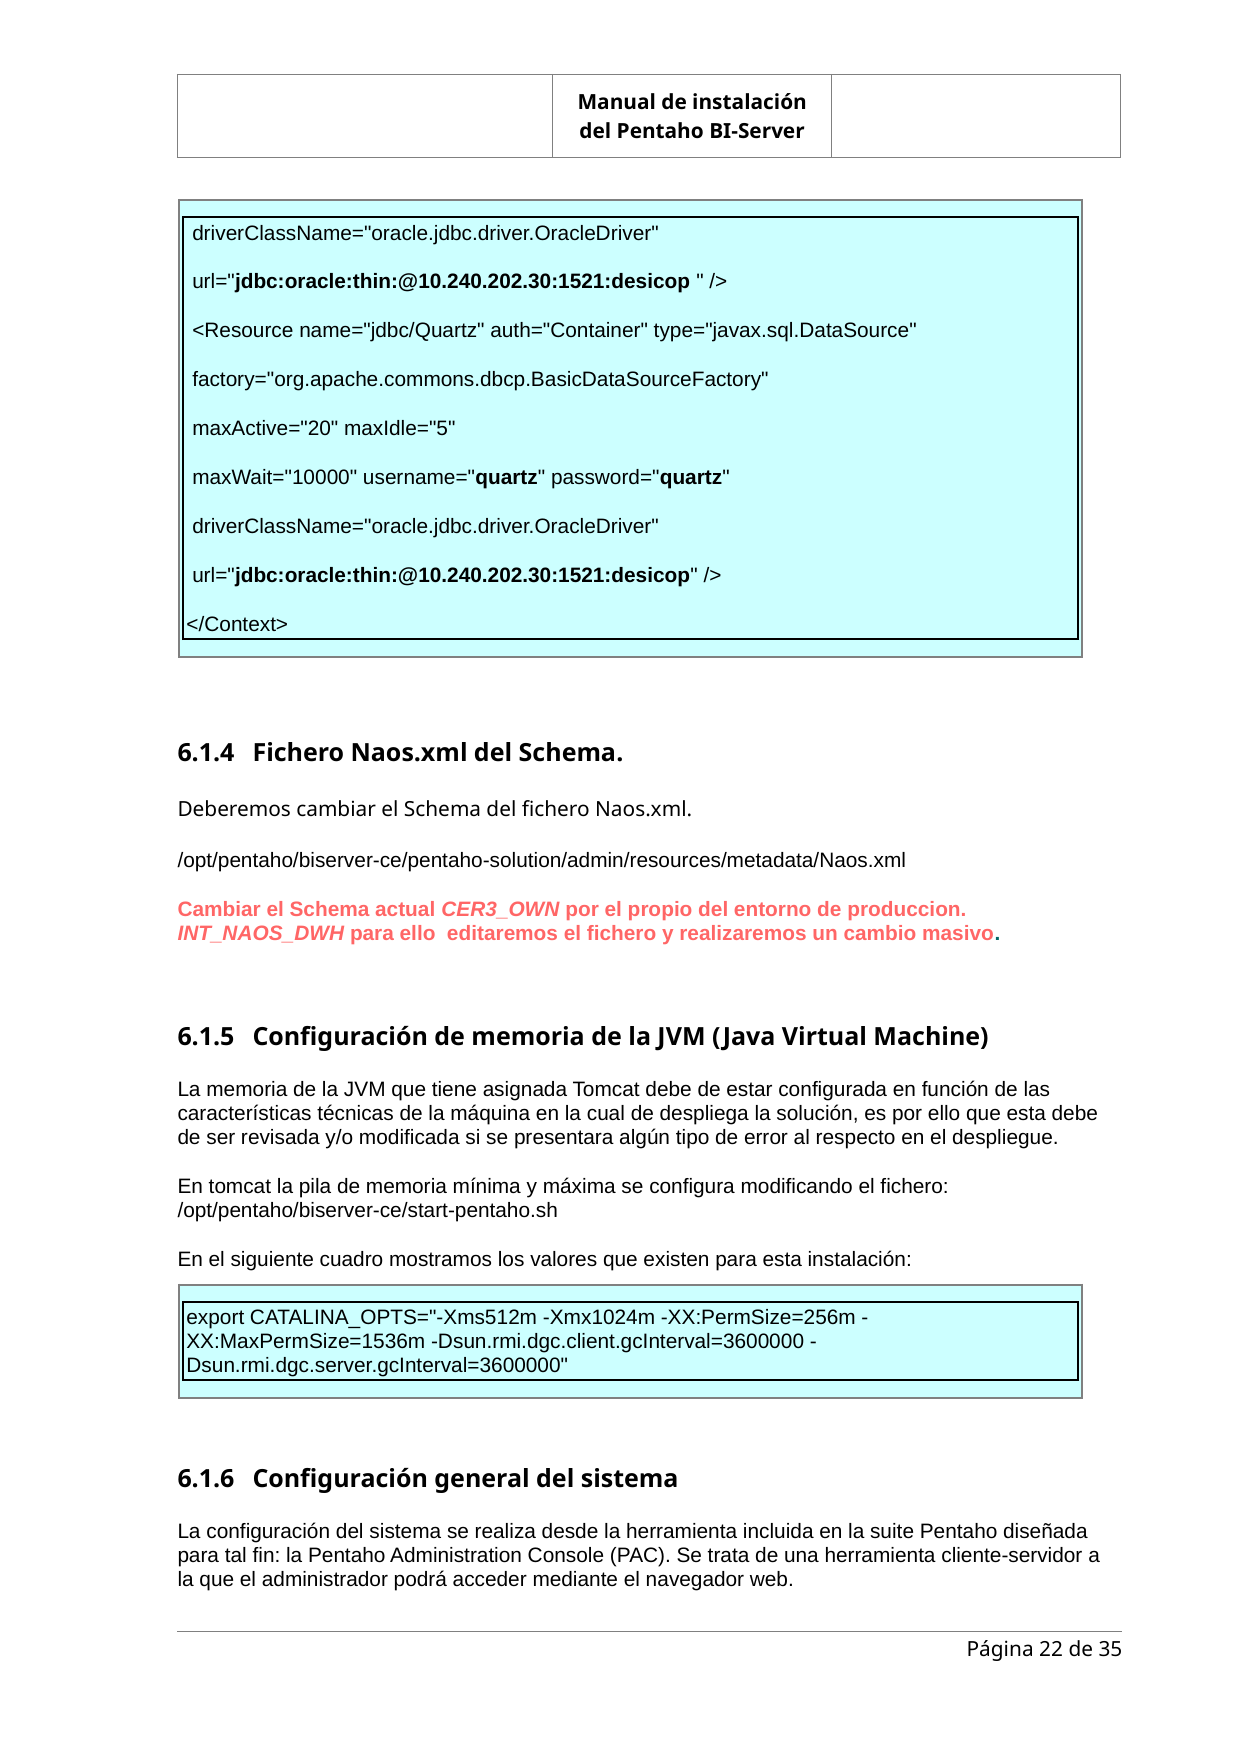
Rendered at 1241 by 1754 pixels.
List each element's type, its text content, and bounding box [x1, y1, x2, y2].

subtitle Configuración de memoria de la JVM (Java Virtual Machine) [177, 1018, 1122, 1052]
text Deberemos cambiar el Schema del fichero Naos.xml. [177, 794, 1122, 822]
text La memoria de la JVM que tiene asignada Tomcat debe de estar configurada en función de las características técnicas de la máquina en la cual de despliega la solución, es por ello que esta debe de ser revisada y/o modificada si se presentara algún tipo de error al respecto en el despliegue. [177, 1077, 1122, 1149]
table_header driverClassName="oracle.jdbc.driver.OracleDriver" url="jdbc:oracle:thin:@10.240.202.30:1521:desicop " /> <Resource name="jdbc/Quartz" auth="Container" type="javax.sql.DataSource" factory="org.apache.commons.dbcp.BasicDataSourceFactory" maxActive="20" maxIdle="5" maxWait="10000" username="quartz" password="quartz" driverClassName="oracle.jdbc.driver.OracleDriver" url="jdbc:oracle:thin:@10.240.202.30:1521:desicop" /> </Context> [180, 201, 1081, 656]
text Cambiar el Schema actual CER3_OWN por el propio del entorno de produccion. INT_NAOS_DWH para ello editaremos el fichero y realizaremos un cambio masivo. [177, 896, 1122, 944]
table_header export CATALINA_OPTS="-Xms512m -Xmx1024m -XX:PermSize=256m -XX:MaxPermSize=1536m -Dsun.rmi.dgc.client.gcInterval=3600000 -Dsun.rmi.dgc.server.gcInterval=3600000" [180, 1286, 1081, 1397]
text En el siguiente cuadro mostramos los valores que existen para esta instalación: [177, 1247, 1122, 1271]
subtitle Configuración general del sistema [177, 1460, 1122, 1494]
subtitle Fichero Naos.xml del Schema. [177, 735, 1122, 769]
text /opt/pentaho/biserver-ce/pentaho-solution/admin/resources/metadata/Naos.xml [177, 847, 1122, 871]
text La configuración del sistema se realiza desde la herramienta incluida en la suite Pentaho diseñada para tal fin: la Pentaho Administration Console (PAC). Se trata de una herramienta cliente-servidor a la que el administrador podrá acceder mediante el navegador web. [177, 1519, 1122, 1591]
text En tomcat la pila de memoria mínima y máxima se configura modificando el fichero: /opt/pentaho/biserver-ce/start-pentaho.sh [177, 1174, 1122, 1222]
